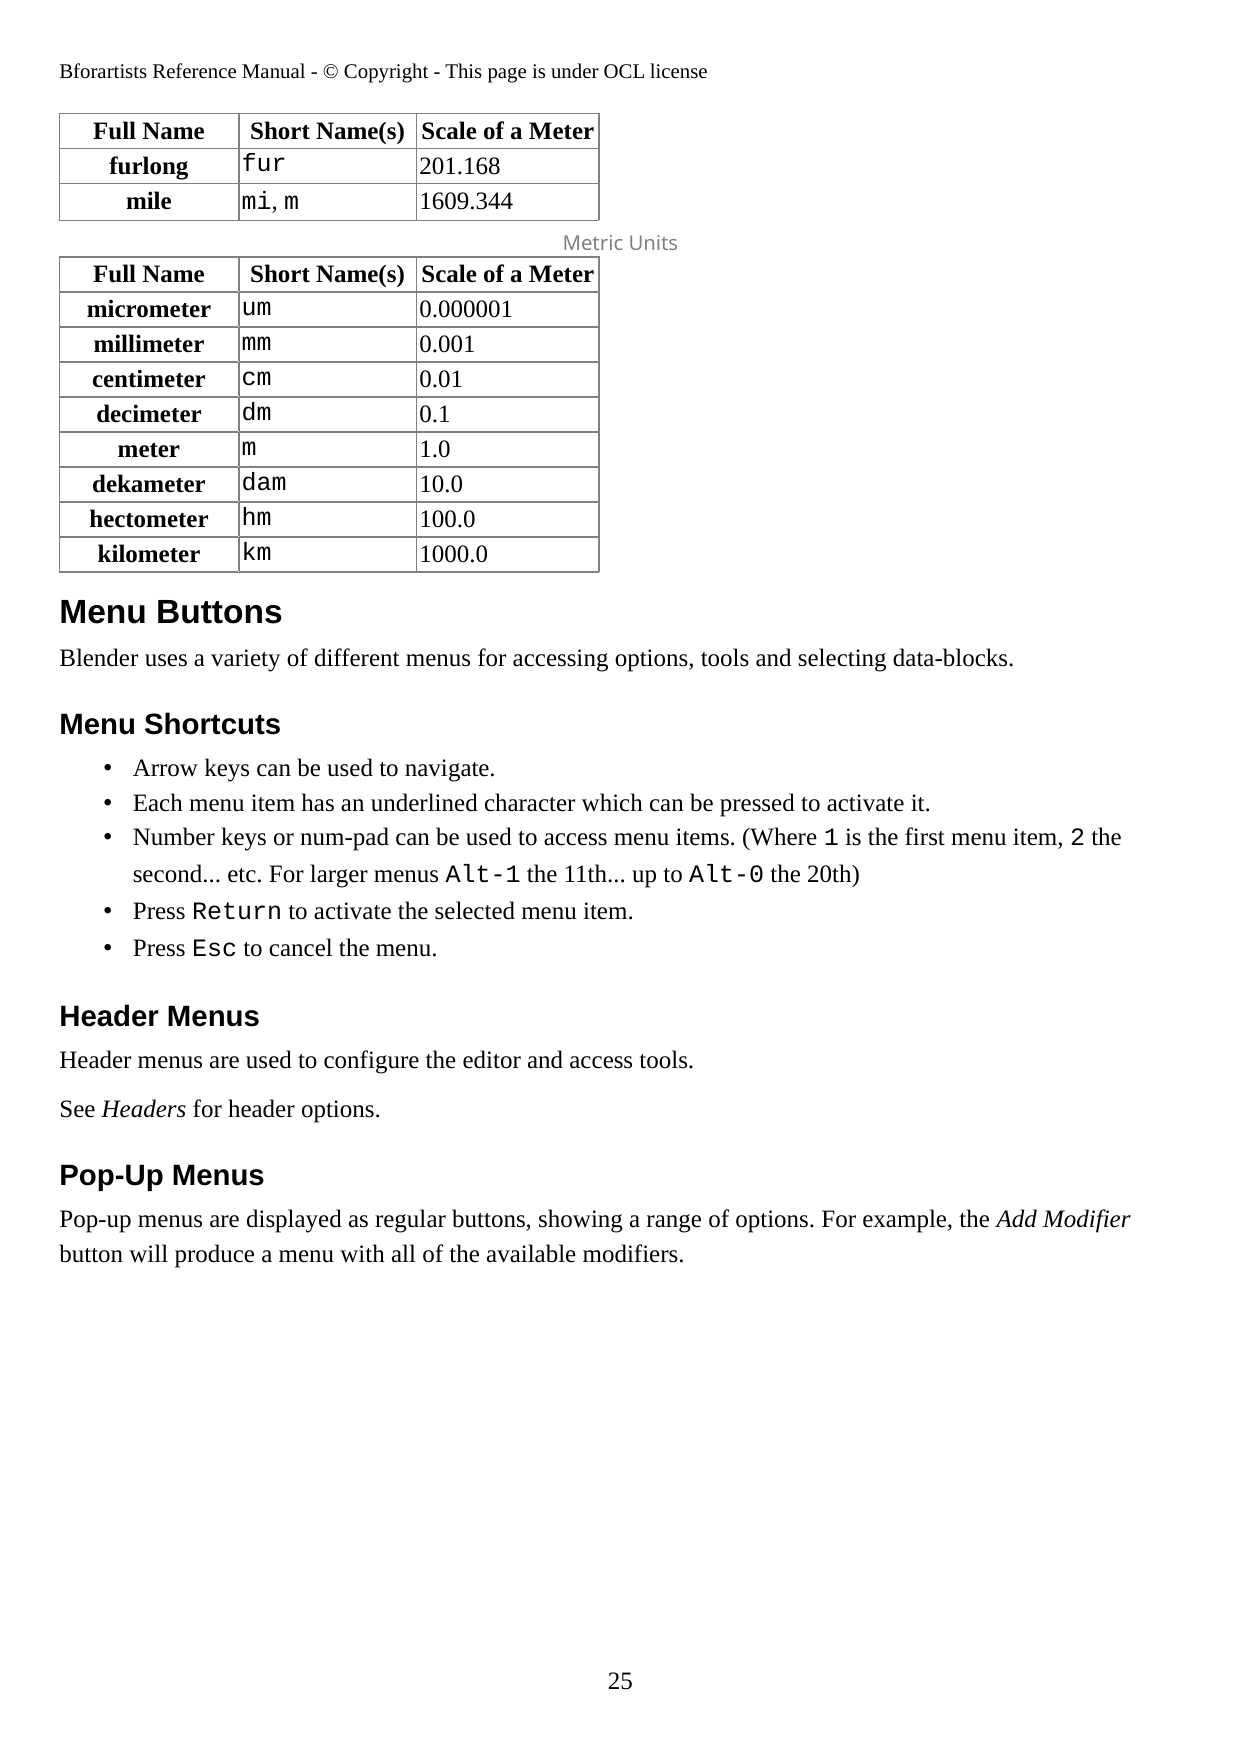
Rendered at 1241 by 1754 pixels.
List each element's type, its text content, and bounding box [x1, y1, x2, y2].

table_cell 201.168 [417, 149, 598, 183]
table_header Scale of a Meter [417, 258, 598, 291]
table_cell 1609.344 [417, 184, 598, 220]
table_cell mi, m [240, 184, 416, 220]
table_cell hectometer [60, 503, 238, 536]
text Pop-up menus are displayed as regular buttons, showing a range of options. For example, the Add Modifier button will produce a menu with all of the available modifiers. [59, 1204, 1181, 1267]
table_cell decimeter [60, 398, 238, 431]
table_cell micrometer [60, 293, 238, 326]
subtitle Menu Shortcuts [59, 707, 1181, 741]
table_header Scale of a Meter [417, 114, 598, 148]
text Blender uses a variety of different menus for accessing options, tools and selecting data-blocks. [59, 643, 1181, 672]
table_header Full Name [60, 258, 238, 291]
subtitle Pop-Up Menus [59, 1158, 1181, 1192]
list Each menu item has an underlined character which can be pressed to activate it. [103, 788, 1181, 817]
table_cell um [240, 293, 416, 326]
table_header Short Name(s) [240, 258, 416, 291]
text Metric Units [59, 225, 1181, 256]
table_cell meter [60, 433, 238, 466]
table_cell fur [240, 149, 416, 183]
table_cell millimeter [60, 328, 238, 361]
table_cell 100.0 [417, 503, 598, 536]
table_cell 1000.0 [417, 538, 598, 571]
text See Headers for header options. [59, 1094, 1181, 1123]
table_cell 10.0 [417, 468, 598, 501]
table_header Full Name [60, 114, 238, 148]
table_cell centimeter [60, 363, 238, 396]
table_cell hm [240, 503, 416, 536]
table_cell 1.0 [417, 433, 598, 466]
table_cell dm [240, 398, 416, 431]
list Press Esc to cancel the menu. [103, 933, 1181, 964]
table_cell furlong [60, 149, 238, 183]
table_cell km [240, 538, 416, 571]
table_cell 0.000001 [417, 293, 598, 326]
table_cell m [240, 433, 416, 466]
table_cell 0.1 [417, 398, 598, 431]
table_cell dekameter [60, 468, 238, 501]
table_cell kilometer [60, 538, 238, 571]
table_cell 0.01 [417, 363, 598, 396]
subtitle Menu Buttons [59, 592, 1181, 631]
table_cell 0.001 [417, 328, 598, 361]
list Arrow keys can be used to navigate. [103, 753, 1181, 782]
text Header menus are used to configure the editor and access tools. [59, 1045, 1181, 1074]
list Number keys or num-pad can be used to access menu items. (Where 1 is the first menu item, 2 the second... etc. For larger menus Alt-1 the 11th... up to Alt-0 the 20th) [103, 822, 1181, 890]
subtitle Header Menus [59, 999, 1181, 1033]
table_cell dam [240, 468, 416, 501]
list Press Return to activate the selected menu item. [103, 896, 1181, 927]
table_cell cm [240, 363, 416, 396]
table_cell mm [240, 328, 416, 361]
table_cell mile [60, 184, 238, 220]
table_header Short Name(s) [240, 114, 416, 148]
